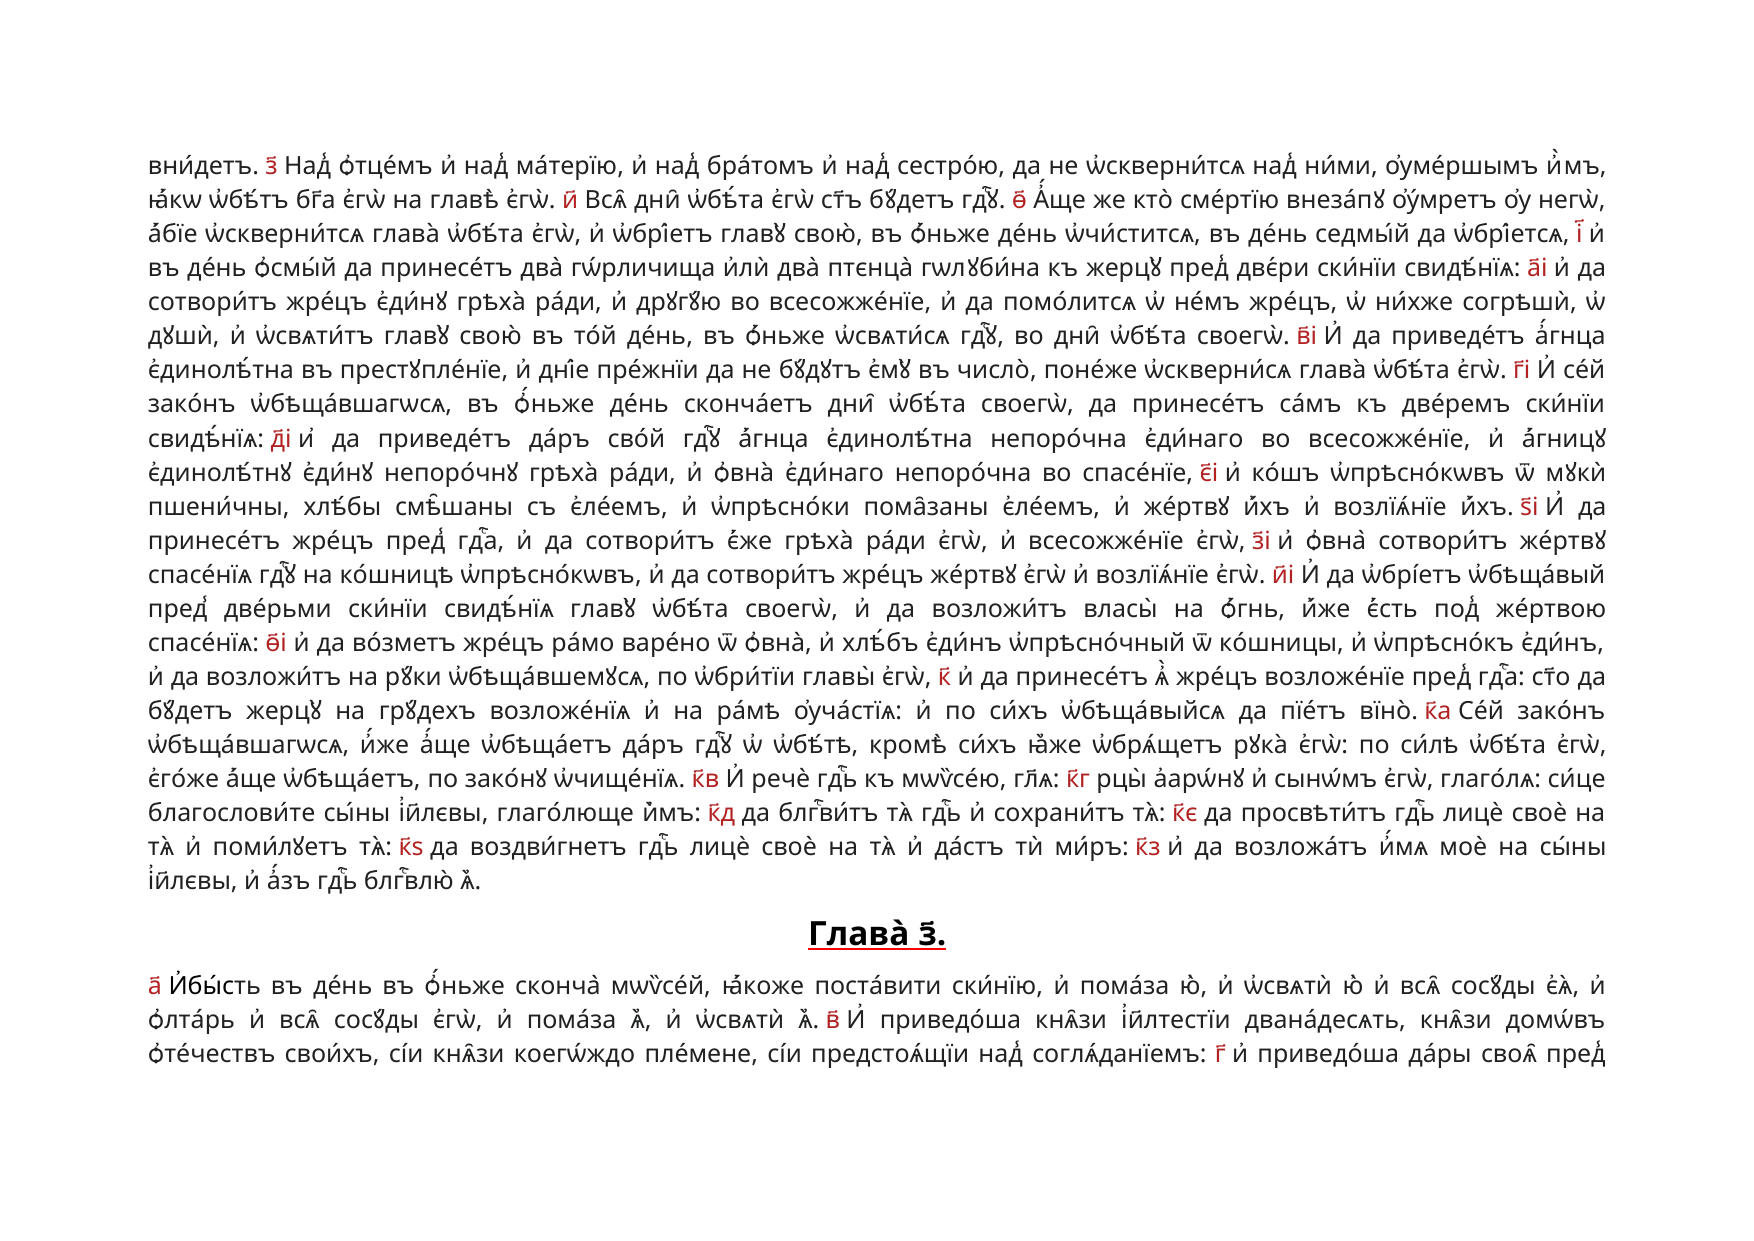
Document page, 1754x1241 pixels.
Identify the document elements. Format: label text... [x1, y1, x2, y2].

text Глава̀ з҃. [148, 909, 1606, 955]
text вни́детъ. з҃ Над̾ ѻ҆тце́мъ и҆ над̾ ма́терїю, и҆ над̾ бра́томъ и҆ над̾ сестро́ю, да не ѡ҆скверни́тсѧ над̾ ни́ми, ѹ҆ме́ршымъ и҆̀мъ, ꙗ҆́кѡ ѡ҆бѣ́тъ бг҃а є҆гѡ̀ на главѣ̀ є҆гѡ̀. и҃ Всѧ̑ дни̑ ѡ҆бѣ́та є҆гѡ̀ ст҃ъ бꙋ́детъ гдⷭ҇ꙋ. ѳ҃ А҆́ще же кто̀ сме́ртїю внеза́пꙋ ѹ҆́мретъ ѹ҆ негѡ̀, а҆́бїе ѡ҆скверни́тсѧ глава̀ ѡ҆бѣ́та є҆гѡ̀, и҆ ѡ҆брі́етъ главꙋ̀ свою̀, въ ѻ҆́ньже де́нь ѡ҆чи́ститсѧ, въ де́нь седмы́й да ѡ҆брі́етсѧ, і҃ и҆ въ де́нь ѻ҆смы́й да принесе́тъ два̀ гѡ́рличища и҆лѝ два̀ птєнца̀ гѡлꙋби́на къ жерцꙋ̀ пред̾ двє́ри ски́нїи свидѣ́нїѧ: а҃і и҆ да сотвори́тъ жре́цъ є҆ди́нꙋ грѣха̀ ра́ди, и҆ дрꙋгꙋ́ю во всесожже́нїе, и҆ да помо́литсѧ ѡ҆ не́мъ жре́цъ, ѡ҆ ни́хже согрѣшѝ, ѡ҆ дꙋшѝ, и҆ ѡ҆свѧти́тъ главꙋ̀ свою̀ въ то́й де́нь, въ ѻ҆́ньже ѡ҆свѧти́сѧ гдⷭ҇ꙋ, во дни̑ ѡ҆бѣ́та своегѡ̀. в҃і И҆ да приведе́тъ а҆́гнца є҆динолѣ́тна въ престꙋпле́нїе, и҆ дні́е пре́жнїи да не бꙋ́дꙋтъ є҆мꙋ̀ въ число̀, поне́же ѡ҆скверни́сѧ глава̀ ѡ҆бѣ́та є҆гѡ̀. г҃і И҆ се́й зако́нъ ѡ҆бѣща́вшагѡсѧ, въ ѻ҆́ньже де́нь сконча́етъ дни̑ ѡ҆бѣ́та своегѡ̀, да принесе́тъ са́мъ къ две́ремъ ски́нїи свидѣ́нїѧ: д҃і и҆ да приведе́тъ да́ръ сво́й гдⷭ҇ꙋ а҆́гнца є҆динолѣ́тна непоро́чна є҆ди́наго во всесожже́нїе, и҆ а҆́гницꙋ є҆динолѣ́тнꙋ є҆ди́нꙋ непоро́чнꙋ грѣха̀ ра́ди, и҆ ѻ҆вна̀ є҆ди́наго непоро́чна во спасе́нїе, є҃і и҆ ко́шъ ѡ҆прѣсно́кѡвъ ѿ мꙋкѝ пшени́чны, хлѣ́бы смѣ̑шаны съ є҆ле́емъ, и҆ ѡ҆прѣсно́ки пома̑заны є҆ле́емъ, и҆ же́ртвꙋ и҆́хъ и҆ возлїѧ́нїе и҆́хъ. ѕ҃і И҆ да принесе́тъ жре́цъ пред̾ гдⷭ҇а, и҆ да сотвори́тъ є҆́же грѣха̀ ра́ди є҆гѡ̀, и҆ всесожже́нїе є҆гѡ̀, з҃і и҆ ѻ҆вна̀ сотвори́тъ же́ртвꙋ спасе́нїѧ гдⷭ҇ꙋ на ко́шницѣ ѡ҆прѣсно́кѡвъ, и҆ да сотвори́тъ жре́цъ же́ртвꙋ є҆гѡ̀ и҆ возлїѧ́нїе є҆гѡ̀. и҃і И҆ да ѡ҆брі́етъ ѡ҆бѣща́вый пред̾ две́рьми ски́нїи свидѣ́нїѧ главꙋ̀ ѡ҆бѣ́та своегѡ̀, и҆ да возложи́тъ власы̀ на ѻ҆́гнь, и҆́же є҆́сть под̾ же́ртвою спасе́нїѧ: ѳ҃і и҆ да во́зметъ жре́цъ ра́мо варе́но ѿ ѻ҆вна̀, и҆ хлѣ́бъ є҆ди́нъ ѡ҆прѣсно́чный ѿ ко́шницы, и҆ ѡ҆прѣсно́къ є҆ди́нъ, и҆ да возложи́тъ на рꙋ́ки ѡ҆бѣща́вшемꙋсѧ, по ѡ҆бри́тїи главы̀ є҆гѡ̀, к҃ и҆ да принесе́тъ ѧ҆̀ жре́цъ возложе́нїе пред̾ гдⷭ҇а: ст҃о да бꙋ́детъ жерцꙋ̀ на грꙋ́дехъ возложе́нїѧ и҆ на ра́мѣ ѹ҆ча́стїѧ: и҆ по си́хъ ѡ҆бѣща́выйсѧ да пїе́тъ вїно̀. к҃а Се́й зако́нъ ѡ҆бѣща́вшагѡсѧ, и҆́же а҆́ще ѡ҆бѣща́етъ да́ръ гдⷭ҇ꙋ ѡ҆ ѡ҆бѣ́тѣ, кромѣ̀ си́хъ ꙗ҆̀же ѡ҆брѧ́щетъ рꙋка̀ є҆гѡ̀: по си́лѣ ѡ҆бѣ́та є҆гѡ̀, є҆го́же а҆́ще ѡ҆бѣща́етъ, по зако́нꙋ ѡ҆чище́нїѧ. к҃в И҆ речѐ гдⷭ҇ь къ мѡѷсе́ю, гл҃ѧ: к҃г рцы̀ а҆арѡ́нꙋ и҆ сынѡ́мъ є҆гѡ̀, глаго́лѧ: си́це благослови́те сы́ны і҆и҃лєвы, глаго́люще и҆̀мъ: к҃д да блгⷭ҇ви́тъ тѧ̀ гдⷭ҇ь и҆ сохрани́тъ тѧ̀: к҃є да просвѣти́тъ гдⷭ҇ь лицѐ своѐ на тѧ̀ и҆ поми́лꙋетъ тѧ̀: к҃ѕ да воздви́гнетъ гдⷭ҇ь лицѐ своѐ на тѧ̀ и҆ да́стъ тѝ ми́ръ: к҃з и҆ да возложа́тъ и҆́мѧ моѐ на сы́ны і҆и҃лєвы, и҆ а҆́зъ гдⷭ҇ь блгⷭ҇влю̀ ѧ҆̀. [148, 148, 1606, 897]
text а҃ И҆бы́сть въ де́нь въ ѻ҆́ньже сконча̀ мѡѷсе́й, ꙗ҆́коже поста́вити ски́нїю, и҆ пома́за ю҆̀, и҆ ѡ҆свѧтѝ ю҆̀ и҆ всѧ̑ сосꙋ́ды є҆ѧ̀, и҆ ѻ҆лта́рь и҆ всѧ̑ сосꙋ́ды є҆гѡ̀, и҆ пома́за ѧ҆̀, и҆ ѡ҆свѧтѝ ѧ҆̀. в҃ И҆ приведо́ша кнѧ̑зи і҆и҃лтестїи двана́десѧть, кнѧ̑зи домѡ́въ ѻ҆те́чествъ свои́хъ, сі́и кнѧ̑зи коегѡ́ждо пле́мене, сі́и предстоѧ́щїи над̾ соглѧ́данїемъ: г҃ и҆ приведо́ша да́ры своѧ̑ пред̾ [148, 967, 1606, 1070]
